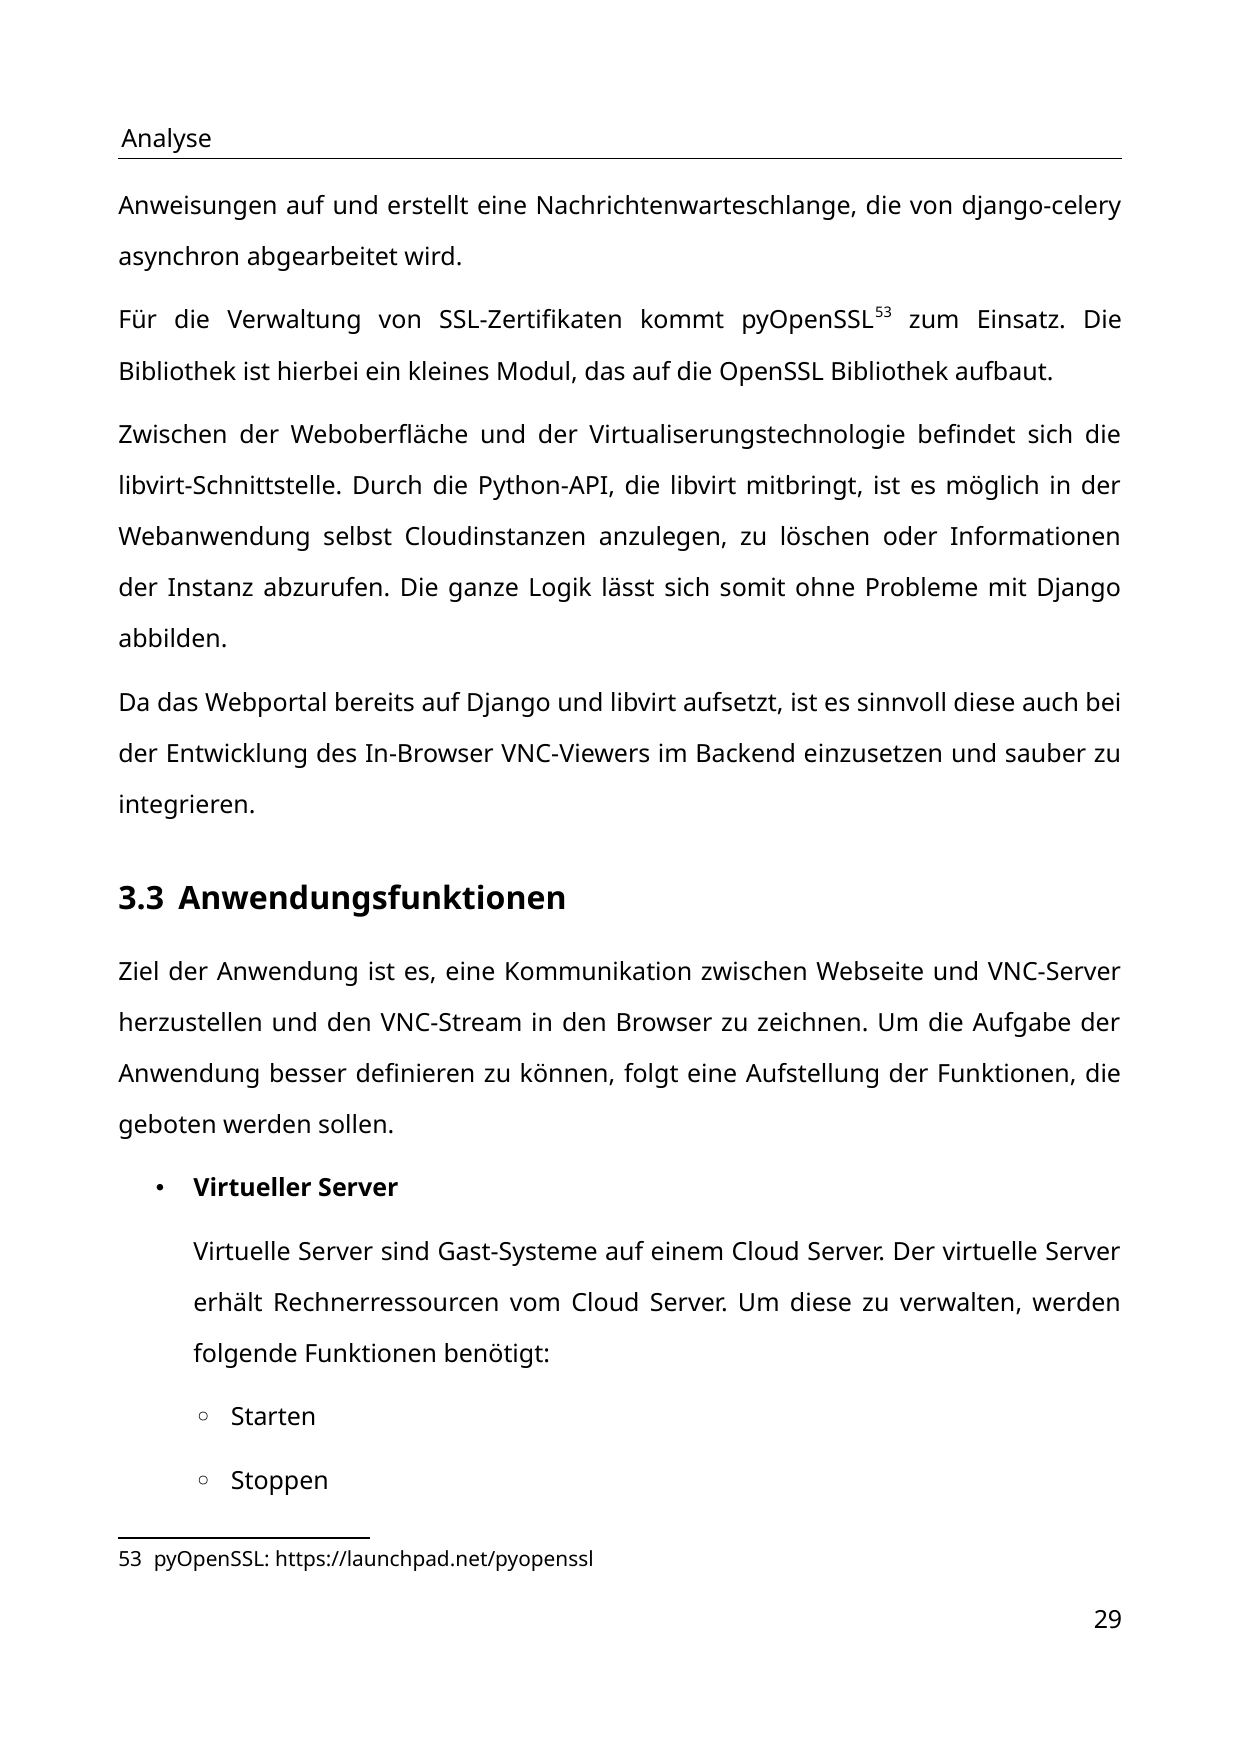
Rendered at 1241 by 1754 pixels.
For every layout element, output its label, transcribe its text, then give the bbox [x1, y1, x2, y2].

text Für die Verwaltung von SSL-Zertifikaten kommt pyOpenSSL zum Einsatz. Die Bibliothek ist hierbei ein kleines Modul, das auf die OpenSSL Bibliothek aufbaut. [118, 302, 1122, 387]
text Da das Webportal bereits auf Django und libvirt aufsetzt, ist es sinnvoll diese auch bei der Entwicklung des In-Browser VNC-Viewers im Backend einzusetzen und sauber zu integrieren. [118, 684, 1122, 821]
text Zwischen der Weboberfläche und der Virtualiserungstechnologie befindet sich die libvirt-Schnittstelle. Durch die Python-API, die libvirt mitbringt, ist es möglich in der Webanwendung selbst Cloudinstanzen anzulegen, zu löschen oder Informationen der Instanz abzurufen. Die ganze Logik lässt sich somit ohne Probleme mit Django abbilden. [118, 417, 1122, 655]
list Virtuelle Server sind Gast-Systeme auf einem Cloud Server. Der virtuelle Server erhält Rechnerressourcen vom Cloud Server. Um diese zu verwalten, werden folgende Funktionen benötigt: [156, 1233, 1122, 1369]
text Ziel der Anwendung ist es, eine Kommunikation zwischen Webseite und VNC-Server herzustellen und den VNC-Stream in den Browser zu zeichnen. Um die Aufgabe der Anwendung besser definieren zu können, folgt eine Aufstellung der Funktionen, die geboten werden sollen. [118, 953, 1122, 1140]
list Stoppen [193, 1463, 1122, 1497]
text Anweisungen auf und erstellt eine Nachrichtenwarteschlange, die von django-celery asynchron abgearbeitet wird. [118, 188, 1122, 273]
subtitle Anwendungsfunktionen [118, 875, 1122, 919]
text pyOpenSSL: https://launchpad.net/pyopenssl [118, 1544, 1122, 1572]
list Starten [193, 1399, 1122, 1433]
list Virtueller Server [156, 1170, 1122, 1204]
